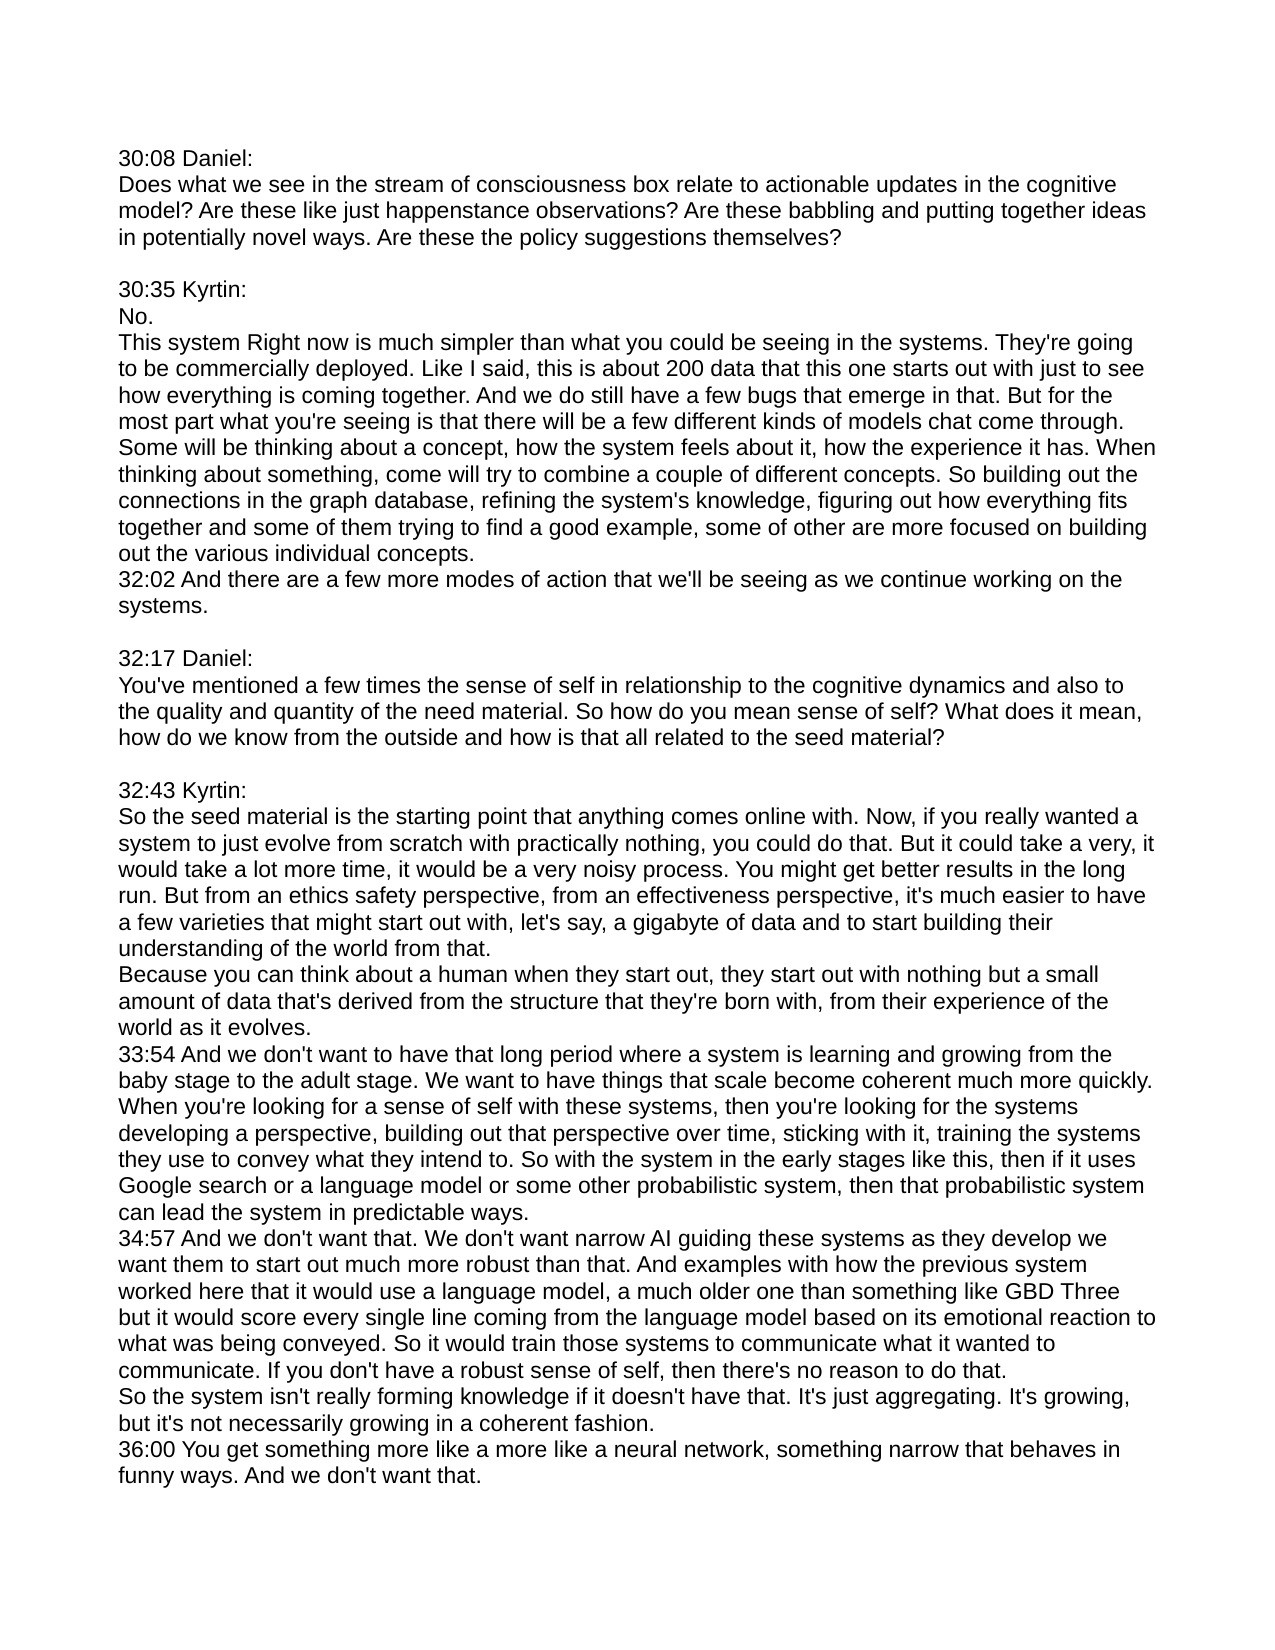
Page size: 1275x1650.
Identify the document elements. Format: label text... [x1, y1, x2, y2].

text No. [118, 303, 1157, 329]
text You've mentioned a few times the sense of self in relationship to the cognitive dynamics and also to the quality and quantity of the need material. So how do you mean sense of self? What does it mean, how do we know from the outside and how is that all related to the seed material? [118, 672, 1157, 751]
text 36:00 You get something more like a more like a neural network, something narrow that behaves in funny ways. And we don't want that. [118, 1436, 1157, 1488]
text So the seed material is the starting point that anything comes online with. Now, if you really wanted a system to just evolve from scratch with practically nothing, you could do that. But it could take a very, it would take a lot more time, it would be a very noisy process. You might get better results in the long run. But from an ethics safety perspective, from an effectiveness perspective, it's much easier to have a few varieties that might start out with, let's say, a gigabyte of data and to start building their understanding of the world from that. [118, 803, 1157, 961]
text 33:54 And we don't want to have that long period where a system is learning and growing from the baby stage to the adult stage. We want to have things that scale become coherent much more quickly. When you're looking for a sense of self with these systems, then you're looking for the systems developing a perspective, building out that perspective over time, sticking with it, training the systems they use to convey what they intend to. So with the system in the early stages like this, then if it uses Google search or a language model or some other probabilistic system, then that probabilistic system can lead the system in predictable ways. [118, 1041, 1157, 1225]
text 32:43 Kyrtin: [118, 777, 1157, 803]
text Some will be thinking about a concept, how the system feels about it, how the experience it has. When thinking about something, come will try to combine a couple of different concepts. So building out the connections in the graph database, refining the system's knowledge, figuring out how everything fits together and some of them trying to find a good example, some of other are more focused on building out the various individual concepts. [118, 434, 1157, 566]
text 30:08 Daniel: [118, 144, 1157, 171]
text 30:35 Kyrtin: [118, 276, 1157, 303]
text 32:02 And there are a few more modes of action that we'll be seeing as we continue working on the systems. [118, 566, 1157, 619]
text 32:17 Daniel: [118, 645, 1157, 672]
text This system Right now is much simpler than what you could be seeing in the systems. They're going to be commercially deployed. Like I said, this is about 200 data that this one starts out with just to see how everything is coming together. And we do still have a few bugs that emerge in that. But for the most part what you're seeing is that there will be a few different kinds of models chat come through. [118, 329, 1157, 434]
text 34:57 And we don't want that. We don't want narrow AI guiding these systems as they develop we want them to start out much more robust than that. And examples with how the previous system worked here that it would use a language model, a much older one than something like GBD Three but it would score every single line coming from the language model based on its emotional reaction to what was being conveyed. So it would train those systems to communicate what it wanted to communicate. If you don't have a robust sense of self, then there's no reason to do that. [118, 1225, 1157, 1383]
text So the system isn't really forming knowledge if it doesn't have that. It's just aggregating. It's growing, but it's not necessarily growing in a coherent fashion. [118, 1383, 1157, 1436]
text Does what we see in the stream of consciousness box relate to actionable updates in the cognitive model? Are these like just happenstance observations? Are these babbling and putting together ideas in potentially novel ways. Are these the policy suggestions themselves? [118, 171, 1157, 250]
text Because you can think about a human when they start out, they start out with nothing but a small amount of data that's derived from the structure that they're born with, from their experience of the world as it evolves. [118, 961, 1157, 1041]
